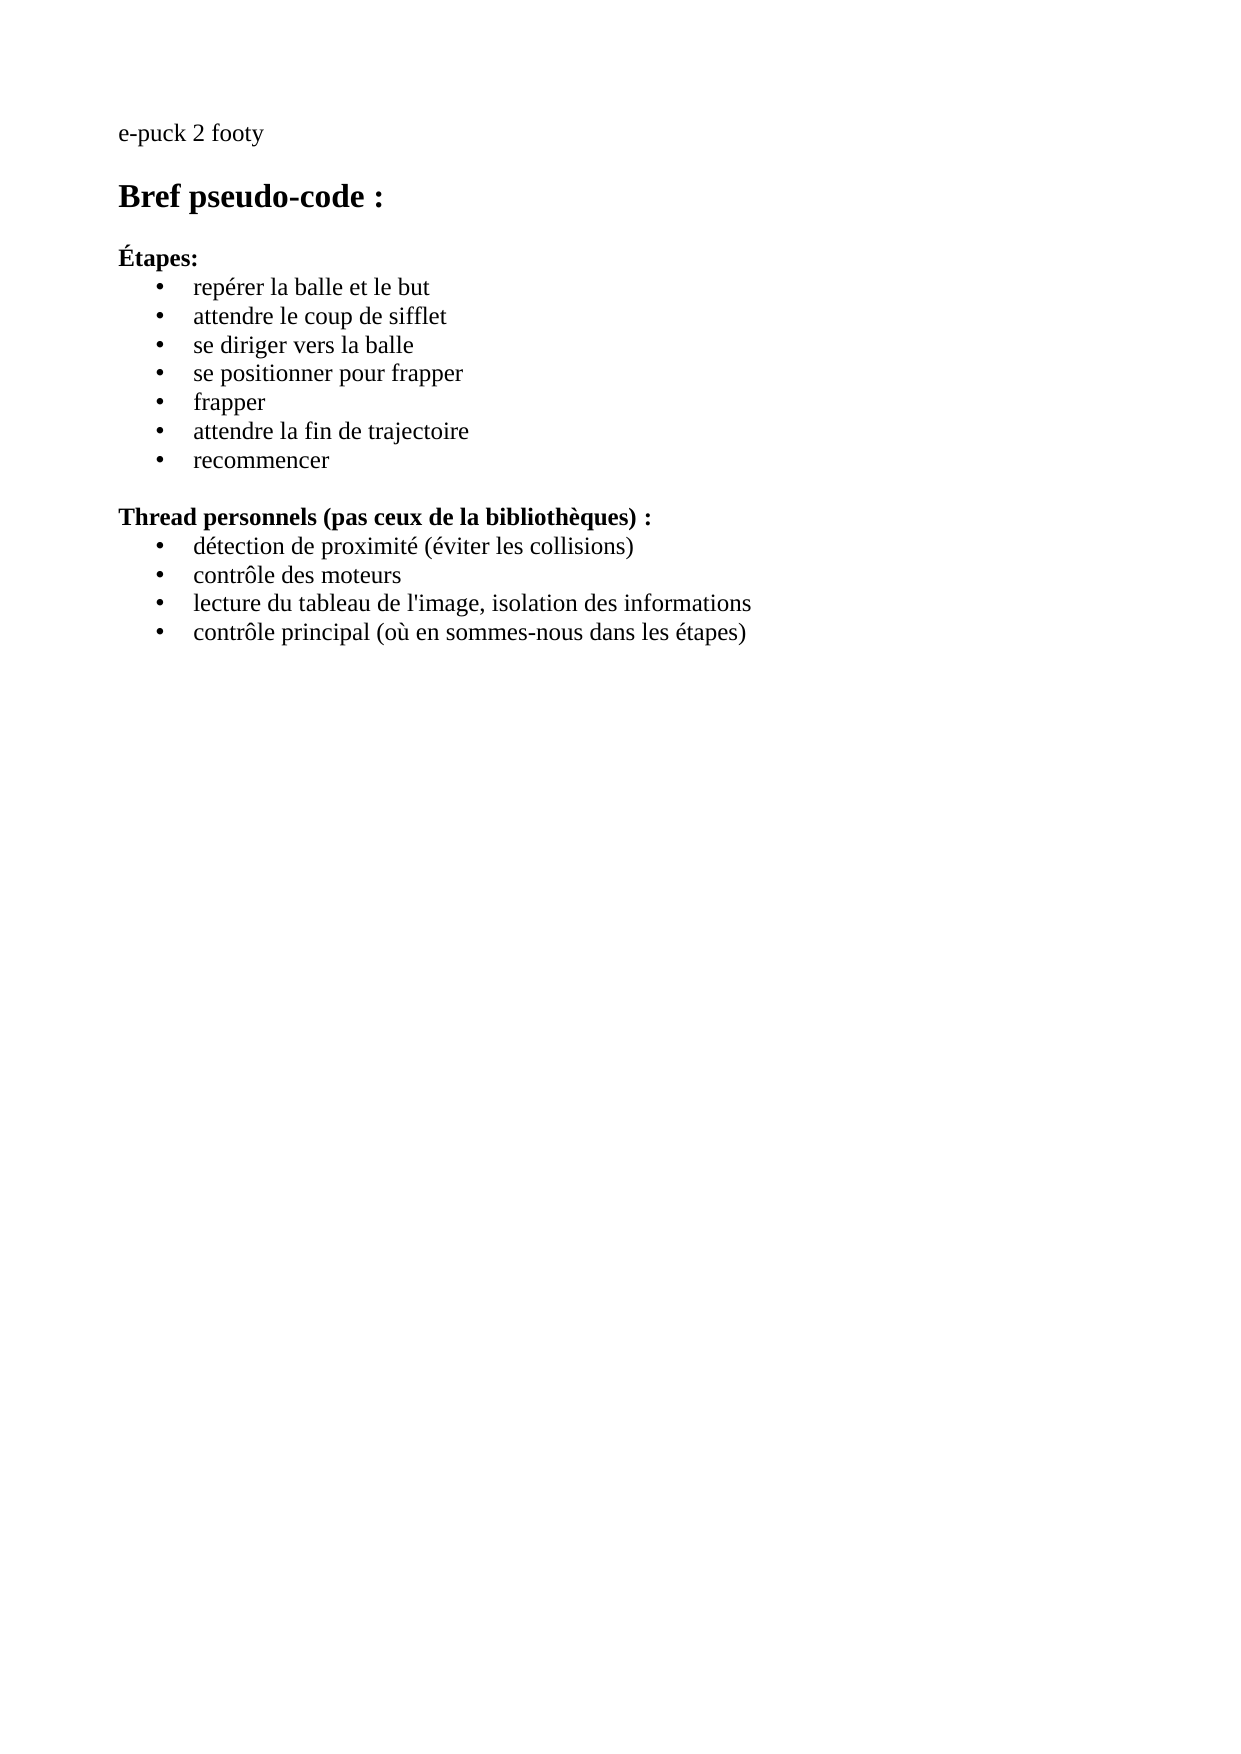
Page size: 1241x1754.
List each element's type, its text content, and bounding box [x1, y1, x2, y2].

list contrôle principal (où en sommes-nous dans les étapes) [156, 617, 1122, 646]
list attendre le coup de sifflet [156, 301, 1122, 330]
list recommencer [156, 445, 1122, 473]
list frapper [156, 387, 1122, 416]
list détection de proximité (éviter les collisions) [156, 531, 1122, 560]
list se positionner pour frapper [156, 358, 1122, 387]
list lecture du tableau de l'image, isolation des informations [156, 588, 1122, 617]
text Bref pseudo-code : [118, 176, 1122, 215]
list se diriger vers la balle [156, 330, 1122, 358]
list attendre la fin de trajectoire [156, 416, 1122, 445]
text Étapes: [118, 243, 1122, 272]
text Thread personnels (pas ceux de la bibliothèques) : [118, 502, 1122, 531]
list repérer la balle et le but [156, 272, 1122, 301]
list contrôle des moteurs [156, 560, 1122, 588]
